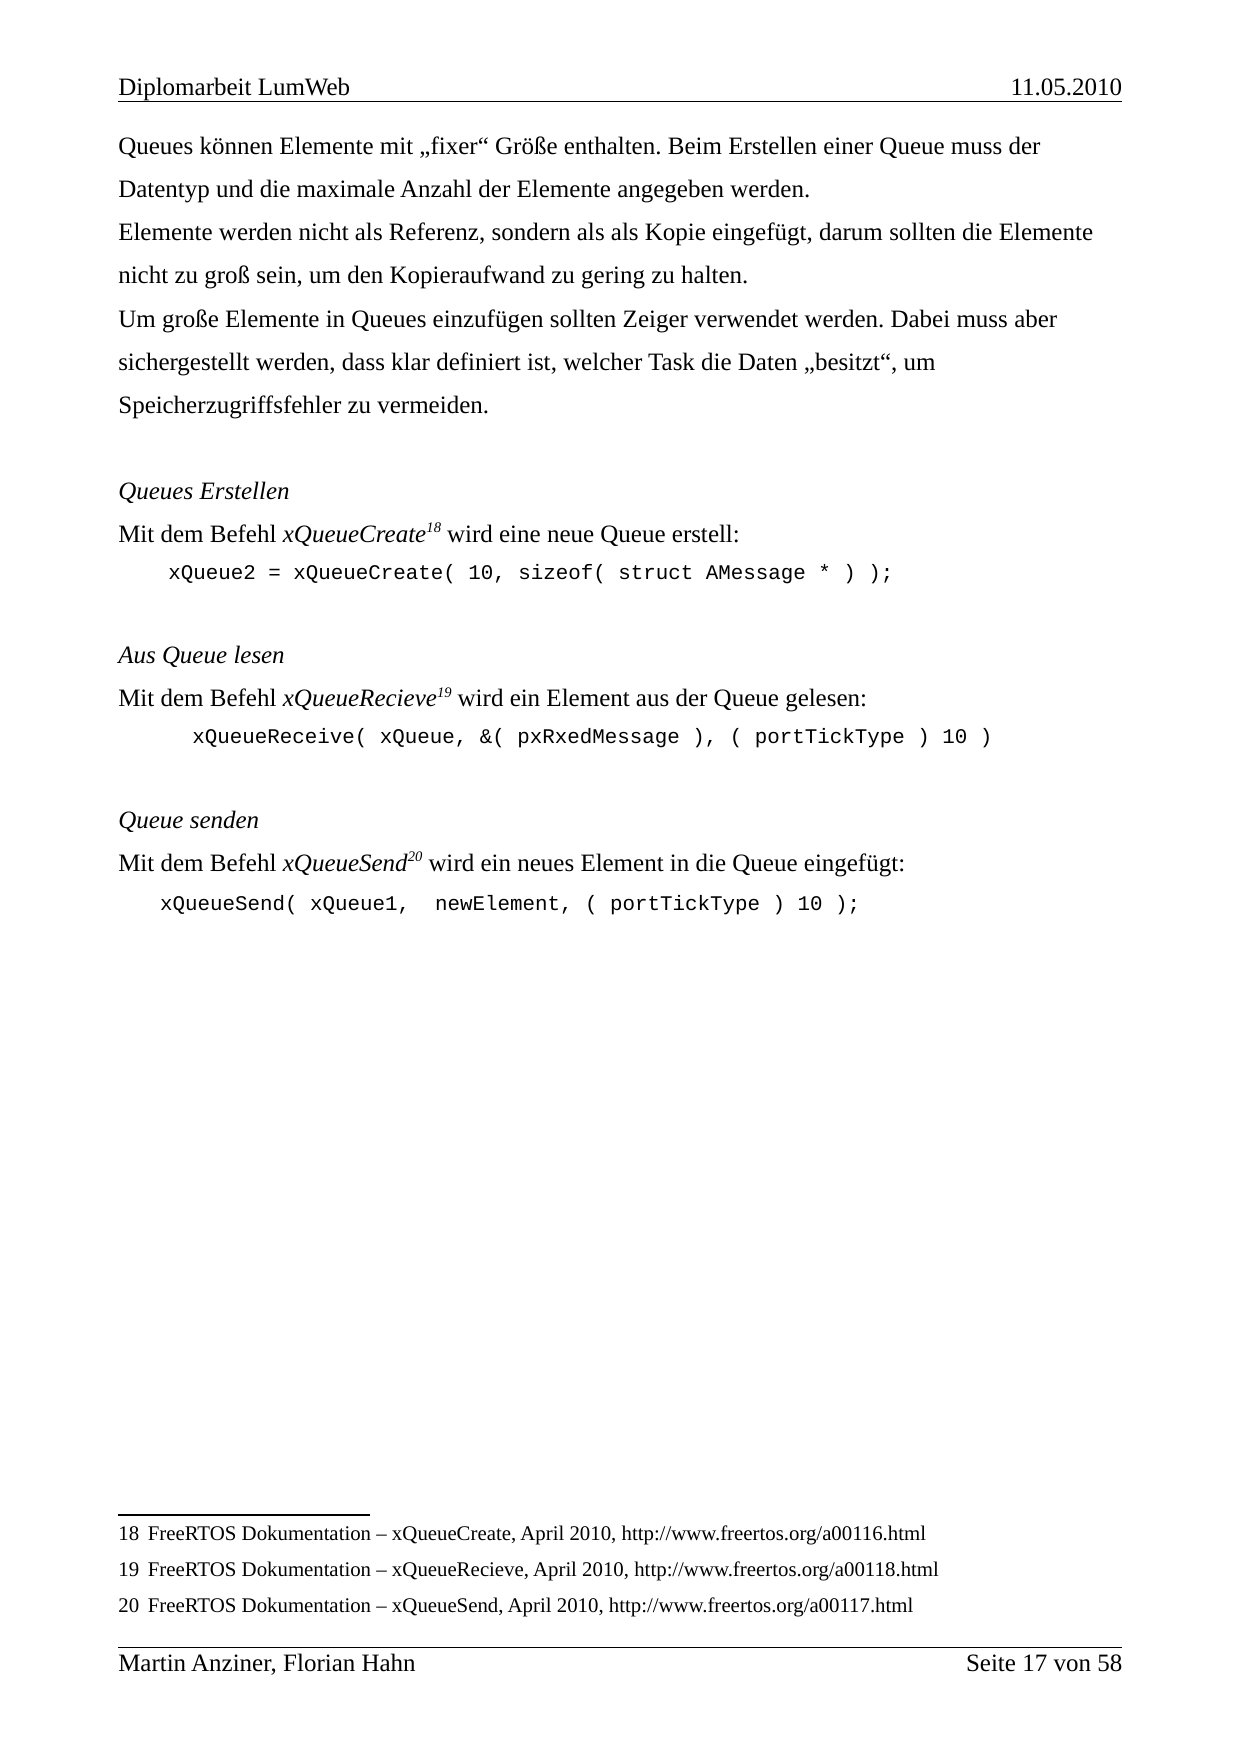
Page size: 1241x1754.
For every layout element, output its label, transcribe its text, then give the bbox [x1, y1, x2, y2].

text FreeRTOS Dokumentation – xQueueCreate, April 2010, http://www.freertos.org/a00116.html [118, 1521, 1122, 1545]
text xQueueReceive( xQueue, &( pxRxedMessage ), ( portTickType ) 10 ) [118, 727, 1122, 750]
text Queues können Elemente mit „fixer“ Größe enthalten. Beim Erstellen einer Queue muss der Datentyp und die maximale Anzahl der Elemente angegeben werden. [118, 131, 1122, 203]
text Elemente werden nicht als Referenz, sondern als als Kopie eingefügt, darum sollten die Elemente nicht zu groß sein, um den Kopieraufwand zu gering zu halten. [118, 217, 1122, 289]
text Aus Queue lesen [118, 640, 1122, 669]
text Queue senden [118, 805, 1122, 834]
text Mit dem Befehl xQueueRecieve wird ein Element aus der Queue gelesen: [118, 683, 1122, 712]
text Queues Erstellen [118, 476, 1122, 505]
text Mit dem Befehl xQueueSend wird ein neues Element in die Queue eingefügt: [118, 848, 1122, 877]
text xQueue2 = xQueueCreate( 10, sizeof( struct AMessage * ) ); [118, 562, 1122, 586]
text FreeRTOS Dokumentation – xQueueSend, April 2010, http://www.freertos.org/a00117.html [118, 1593, 1122, 1617]
text Um große Elemente in Queues einzufügen sollten Zeiger verwendet werden. Dabei muss aber sichergestellt werden, dass klar definiert ist, welcher Task die Daten „besitzt“, um Speicherzugriffsfehler zu vermeiden. [118, 304, 1122, 419]
text xQueueSend( xQueue1, newElement, ( portTickType ) 10 ); [118, 891, 1122, 917]
text Mit dem Befehl xQueueCreate wird eine neue Queue erstell: [118, 519, 1122, 548]
text FreeRTOS Dokumentation – xQueueRecieve, April 2010, http://www.freertos.org/a00118.html [118, 1557, 1122, 1581]
